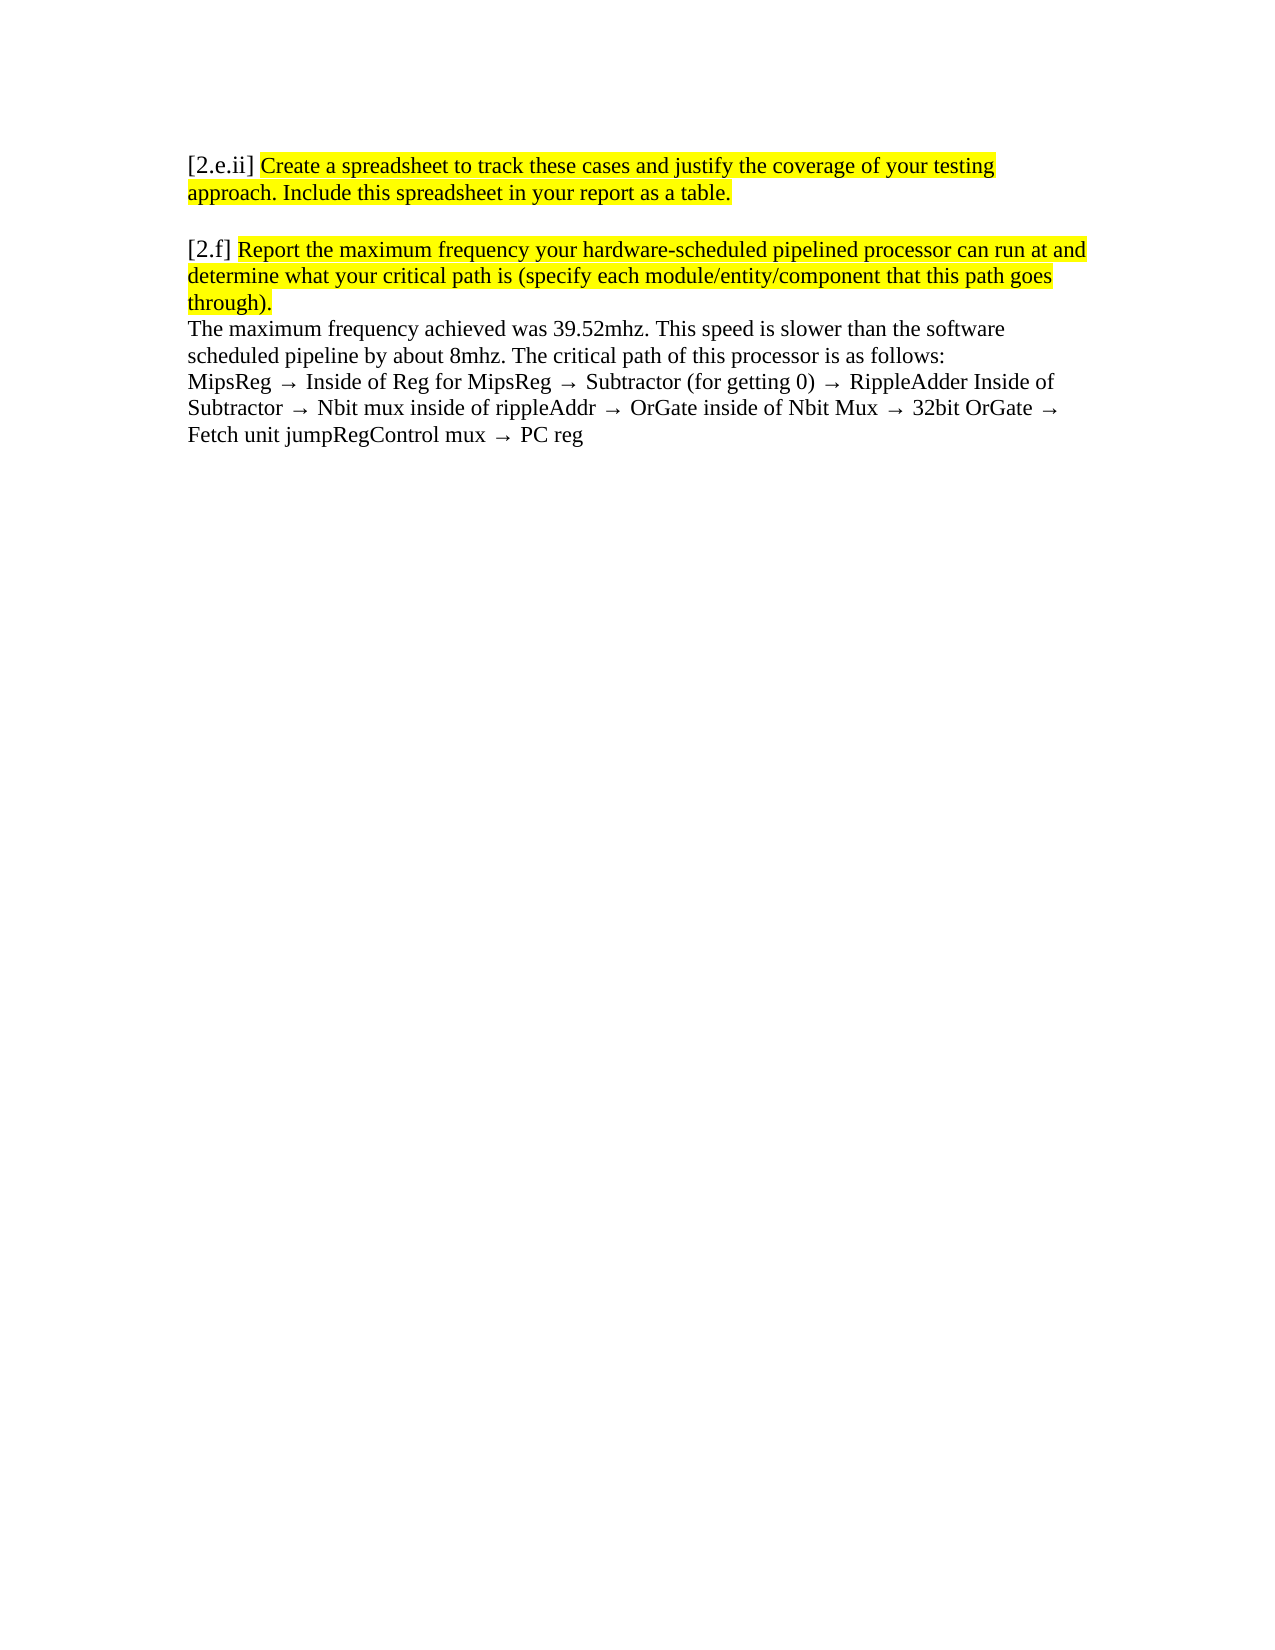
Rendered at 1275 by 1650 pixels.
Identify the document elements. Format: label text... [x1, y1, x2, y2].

text [2.e.ii] Create a spreadsheet to track these cases and justify the coverage of your testing approach. Include this spreadsheet in your report as a table. [187, 150, 1087, 205]
text MipsReg → Inside of Reg for MipsReg → Subtractor (for getting 0) → RippleAdder Inside of Subtractor → Nbit mux inside of rippleAddr → OrGate inside of Nbit Mux → 32bit OrGate → Fetch unit jumpRegControl mux → PC reg [187, 368, 1087, 447]
text [2.f] Report the maximum frequency your hardware-scheduled pipelined processor can run at and determine what your critical path is (specify each module/entity/component that this path goes through). [187, 234, 1087, 315]
text The maximum frequency achieved was 39.52mhz. This speed is slower than the software scheduled pipeline by about 8mhz. The critical path of this processor is as follows: [187, 315, 1087, 368]
